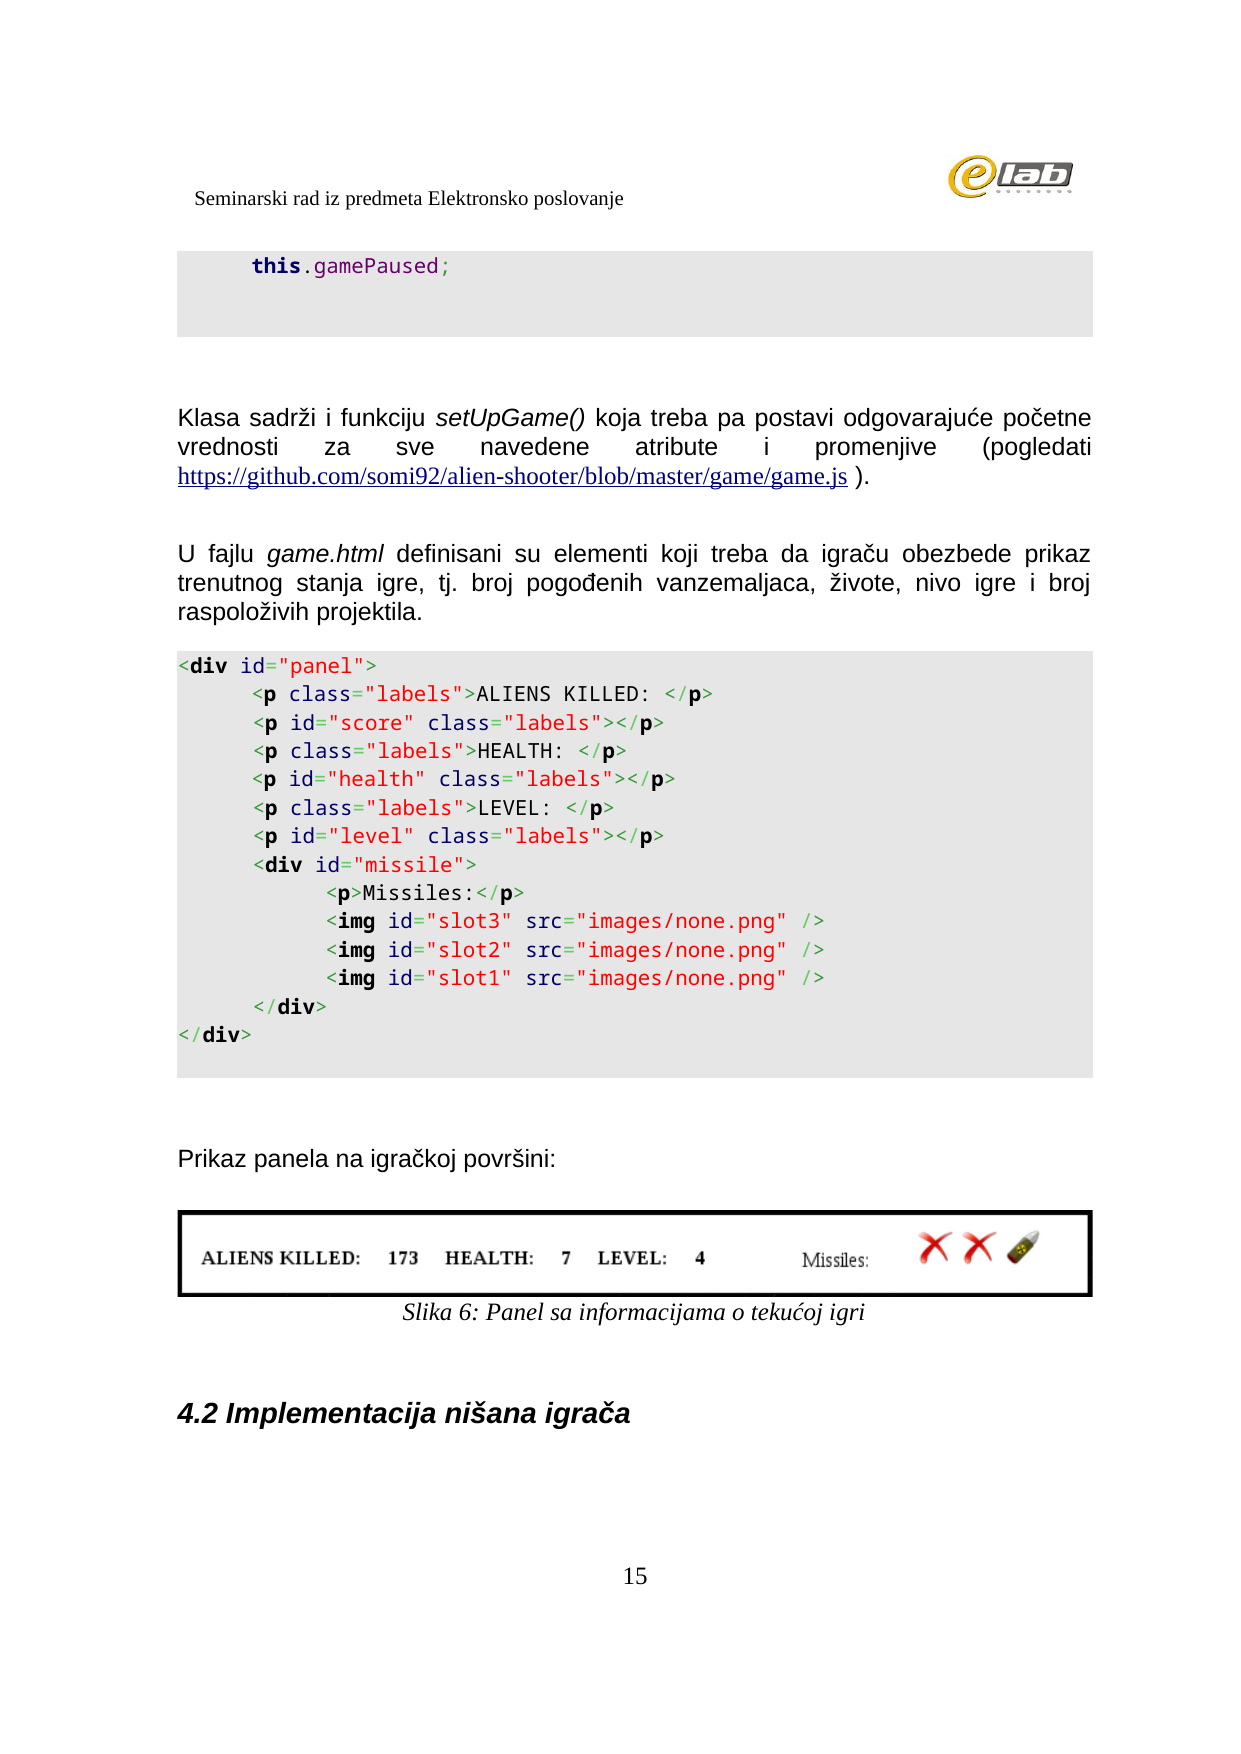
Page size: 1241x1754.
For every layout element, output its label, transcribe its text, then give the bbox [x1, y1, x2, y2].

text <p id="level" class="labels"></p> [177, 821, 1093, 850]
text <p class="labels">LEVEL: </p> [177, 793, 1093, 821]
text <img id="slot1" src="images/none.png" /> [177, 963, 1093, 992]
text </div> [177, 992, 1093, 1020]
text <div id="panel"> [177, 651, 1093, 679]
text <img id="slot3" src="images/none.png" /> [177, 907, 1093, 935]
text U fajlu game.html definisani su elementi koji treba da igraču obezbede prikaz trenutnog stanja igre, tj. broj pogođenih vanzemaljaca, živote, nivo igre i broj raspoloživih projektila. [177, 539, 1093, 626]
text <p class="labels">HEALTH: </p> [177, 736, 1093, 764]
text <div id="missile"> [177, 850, 1093, 878]
text <p>Missiles:</p> [177, 878, 1093, 907]
text Slika 6: Panel sa informacijama o tekućoj igri [177, 1297, 1093, 1326]
text </div> [177, 1020, 1093, 1049]
text this.gamePaused; [177, 251, 1093, 279]
subtitle 4.2 Implementacija nišana igrača [177, 1397, 1093, 1430]
text <p id="score" class="labels"></p> [177, 708, 1093, 736]
text <img id="slot2" src="images/none.png" /> [177, 935, 1093, 963]
text <p class="labels">ALIENS KILLED: </p> [177, 679, 1093, 708]
text <p id="health" class="labels"></p> [177, 764, 1093, 793]
picture [946, 155, 1074, 198]
picture [177, 1210, 1093, 1297]
text Prikaz panela na igračkoj površini: [177, 1144, 1093, 1173]
text Klasa sadrži i funkciju setUpGame() koja treba pa postavi odgovarajuće početne vrednosti za sve navedene atribute i promenjive (pogledati https://github.com/somi92/alien-shooter/blob/master/game/game.js ). [177, 403, 1093, 489]
